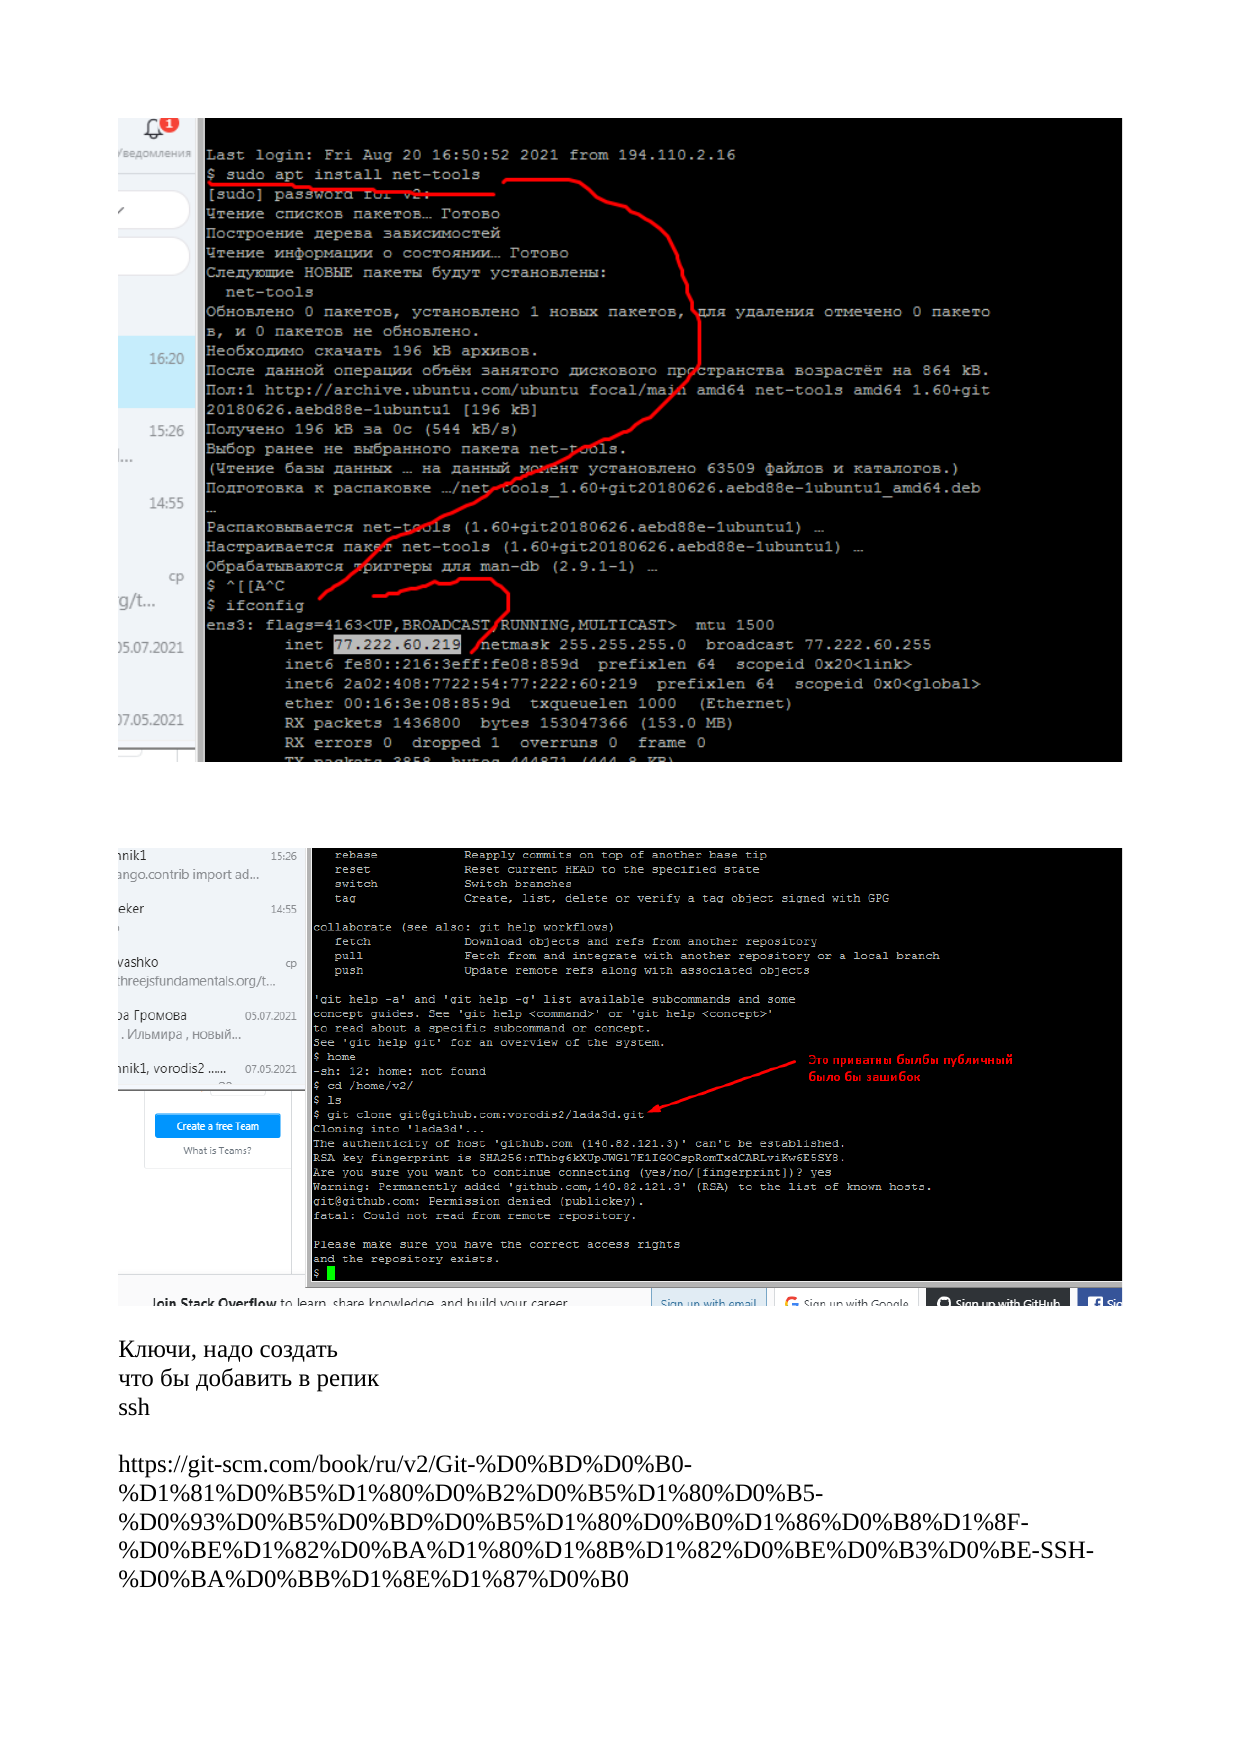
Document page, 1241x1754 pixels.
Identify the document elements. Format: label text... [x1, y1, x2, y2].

picture [118, 848, 1123, 1306]
text ssh [118, 1392, 1122, 1420]
text Ключи, надо создать [118, 1334, 1122, 1363]
text https://git-scm.com/book/ru/v2/Git-%D0%BD%D0%B0-%D1%81%D0%B5%D1%80%D0%B2%D0%B5%D1%80%D0%B5-%D0%93%D0%B5%D0%BD%D0%B5%D1%80%D0%B0%D1%86%D0%B8%D1%8F-%D0%BE%D1%82%D0%BA%D1%80%D1%8B%D1%82%D0%BE%D0%B3%D0%BE-SSH-%D0%BA%D0%BB%D1%8E%D1%87%D0%B0 [118, 1449, 1122, 1593]
text что бы добавить в репик [118, 1363, 1122, 1392]
picture [118, 118, 1123, 762]
